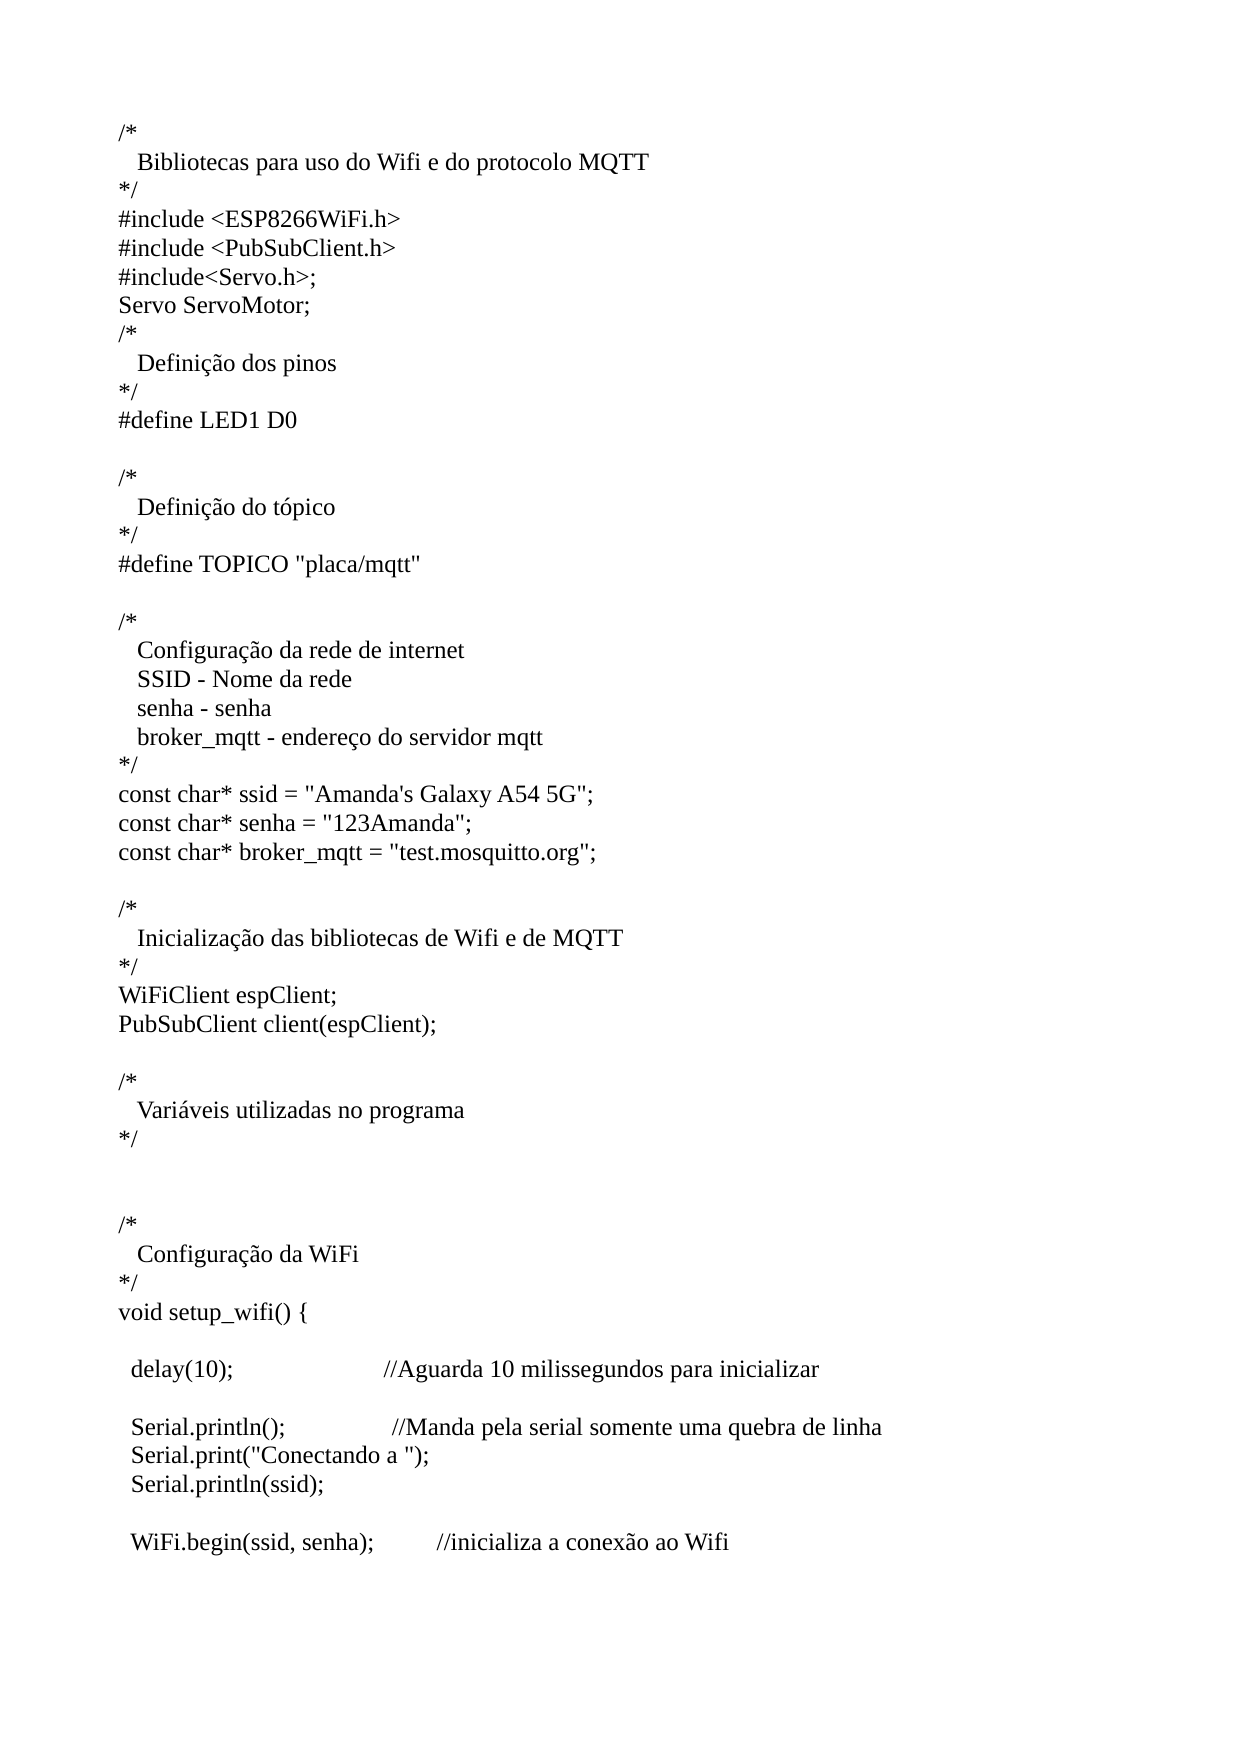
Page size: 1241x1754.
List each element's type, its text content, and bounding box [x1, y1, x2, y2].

text */ [118, 1124, 1122, 1153]
text const char* broker_mqtt = "test.mosquitto.org"; [118, 837, 1122, 866]
text #include <PubSubClient.h> [118, 233, 1122, 262]
text #include <ESP8266WiFi.h> [118, 204, 1122, 233]
text /* [118, 463, 1122, 492]
text /* [118, 607, 1122, 636]
text */ [118, 176, 1122, 204]
text */ [118, 952, 1122, 981]
text WiFi.begin(ssid, senha); //inicializa a conexão ao Wifi [118, 1527, 1122, 1556]
text */ [118, 751, 1122, 779]
text Servo ServoMotor; [118, 291, 1122, 319]
text senha - senha [118, 693, 1122, 722]
text WiFiClient espClient; [118, 981, 1122, 1009]
text Configuração da rede de internet [118, 636, 1122, 664]
text */ [118, 521, 1122, 549]
text /* [118, 894, 1122, 923]
text #define TOPICO "placa/mqtt" [118, 549, 1122, 578]
text Variáveis utilizadas no programa [118, 1096, 1122, 1124]
text /* [118, 319, 1122, 348]
text broker_mqtt - endereço do servidor mqtt [118, 722, 1122, 751]
text Serial.println(); //Manda pela serial somente uma quebra de linha [118, 1412, 1122, 1441]
text void setup_wifi() { [118, 1297, 1122, 1326]
text SSID - Nome da rede [118, 664, 1122, 693]
text */ [118, 377, 1122, 406]
text /* [118, 1067, 1122, 1096]
text /* [118, 1211, 1122, 1239]
text /* [118, 118, 1122, 147]
text Definição do tópico [118, 492, 1122, 521]
text */ [118, 1268, 1122, 1297]
text #include<Servo.h>; [118, 262, 1122, 291]
text const char* senha = "123Amanda"; [118, 808, 1122, 837]
text Serial.println(ssid); [118, 1469, 1122, 1498]
text Inicialização das bibliotecas de Wifi e de MQTT [118, 923, 1122, 952]
text #define LED1 D0 [118, 406, 1122, 434]
text Bibliotecas para uso do Wifi e do protocolo MQTT [118, 147, 1122, 176]
text PubSubClient client(espClient); [118, 1009, 1122, 1038]
text const char* ssid = "Amanda's Galaxy A54 5G"; [118, 779, 1122, 808]
text Configuração da WiFi [118, 1239, 1122, 1268]
text Serial.print("Conectando a "); [118, 1441, 1122, 1469]
text delay(10); //Aguarda 10 milissegundos para inicializar [118, 1354, 1122, 1383]
text Definição dos pinos [118, 348, 1122, 377]
